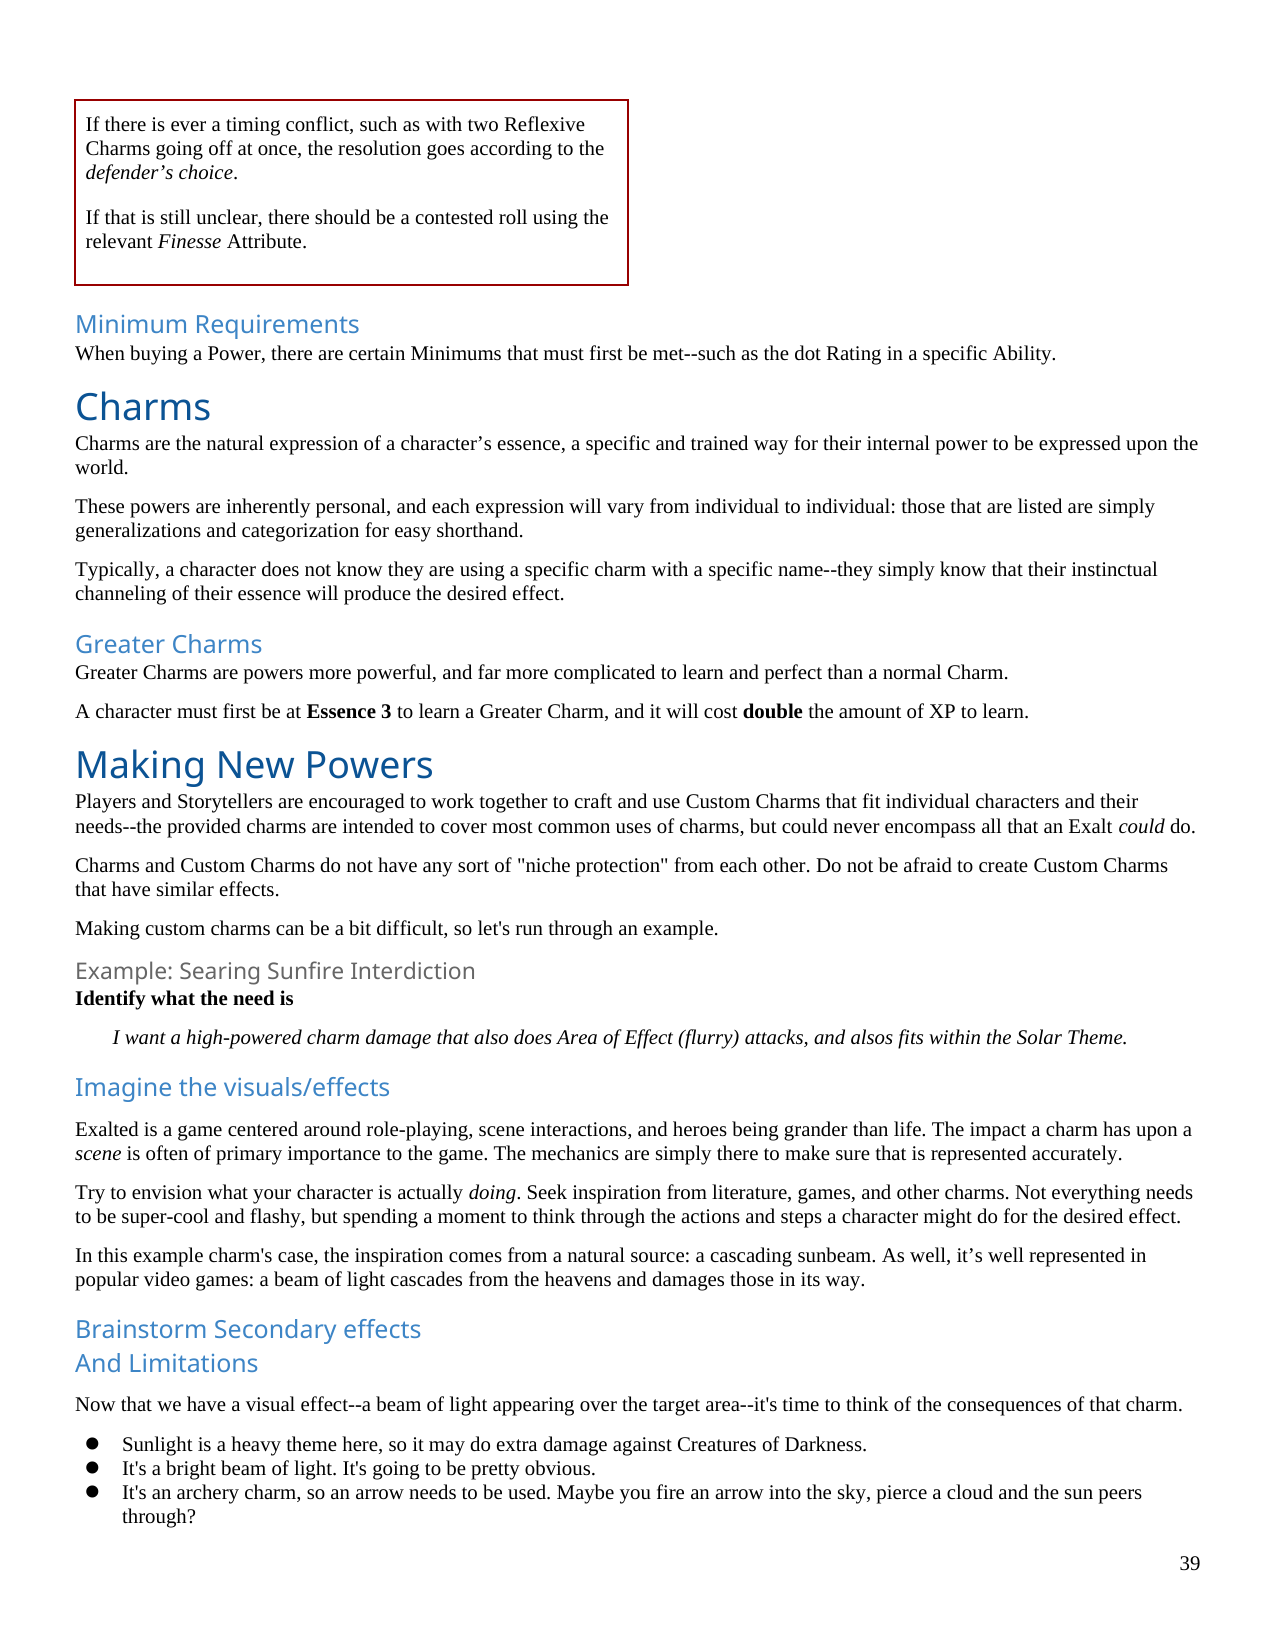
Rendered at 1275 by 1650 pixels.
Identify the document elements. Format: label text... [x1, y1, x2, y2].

text When buying a Power, there are certain Minimums that must first be met--such as the dot Rating in a specific Ability. [75, 341, 1200, 365]
subtitle Greater Charms [75, 626, 1200, 660]
list Sunlight is a heavy theme here, so it may do extra damage against Creatures of Darkness. [84, 1431, 1200, 1456]
subtitle Making New Powers [75, 738, 1200, 789]
subtitle Brainstorm Secondary effects And Limitations [75, 1312, 1200, 1380]
text Try to envision what your character is actually doing. Seek inspiration from literature, games, and other charms. Not everything needs to be super-cool and flashy, but spending a moment to think through the actions and steps a character might do for the desired effect. [75, 1180, 1200, 1228]
table_header If there is ever a timing conflict, such as with two Reflexive Charms going off at once, the resolution goes according to the defender’s choice. If that is still unclear, there should be a contested roll using the relevant Finesse Attribute. [76, 101, 627, 284]
text Typically, a character does not know they are using a specific charm with a specific name--they simply know that their instinctual channeling of their essence will produce the desired effect. [75, 557, 1200, 605]
text Players and Storytellers are encouraged to work together to craft and use Custom Charms that fit individual characters and their needs--the provided charms are intended to cover most common uses of charms, but could never encompass all that an Exalt could do. [75, 789, 1200, 838]
text A character must first be at Essence 3 to learn a Greater Charm, and it will cost double the amount of XP to learn. [75, 699, 1200, 723]
text Charms and Custom Charms do not have any sort of "niche protection" from each other. Do not be afraid to create Custom Charms that have similar effects. [75, 853, 1200, 901]
text Exalted is a game centered around role-playing, scene interactions, and heroes being grander than life. The impact a charm has upon a scene is often of primary importance to the game. The mechanics are simply there to make sure that is represented accurately. [75, 1117, 1200, 1165]
text Now that we have a visual effect--a beam of light appearing over the target area--it's time to think of the consequences of that charm. [75, 1392, 1200, 1416]
text Charms are the natural expression of a character’s essence, a specific and trained way for their internal power to be expressed upon the world. [75, 431, 1200, 479]
subtitle Example: Searing Sunfire Interdiction [75, 955, 1200, 986]
subtitle Charms [75, 380, 1200, 431]
subtitle Imagine the visuals/effects [75, 1070, 1200, 1104]
list It's a bright beam of light. It's going to be pretty obvious. [84, 1456, 1200, 1479]
text Identify what the need is [75, 986, 1200, 1010]
text I want a high-powered charm damage that also does Area of Effect (flurry) attacks, and alsos fits within the Solar Theme. [112, 1025, 1200, 1049]
text Making custom charms can be a bit difficult, so let's run through an example. [75, 916, 1200, 940]
text Greater Charms are powers more powerful, and far more complicated to learn and perfect than a normal Charm. [75, 660, 1200, 684]
text In this example charm's case, the inspiration comes from a natural source: a cascading sunbeam. As well, it’s well represented in popular video games: a beam of light cascades from the heavens and damages those in its way. [75, 1243, 1200, 1291]
text These powers are inherently personal, and each expression will vary from individual to individual: those that are listed are simply generalizations and categorization for easy shorthand. [75, 494, 1200, 542]
list It's an archery charm, so an arrow needs to be used. Maybe you fire an arrow into the sky, pierce a cloud and the sun peers through? [84, 1479, 1200, 1528]
subtitle Minimum Requirements [75, 307, 1200, 341]
